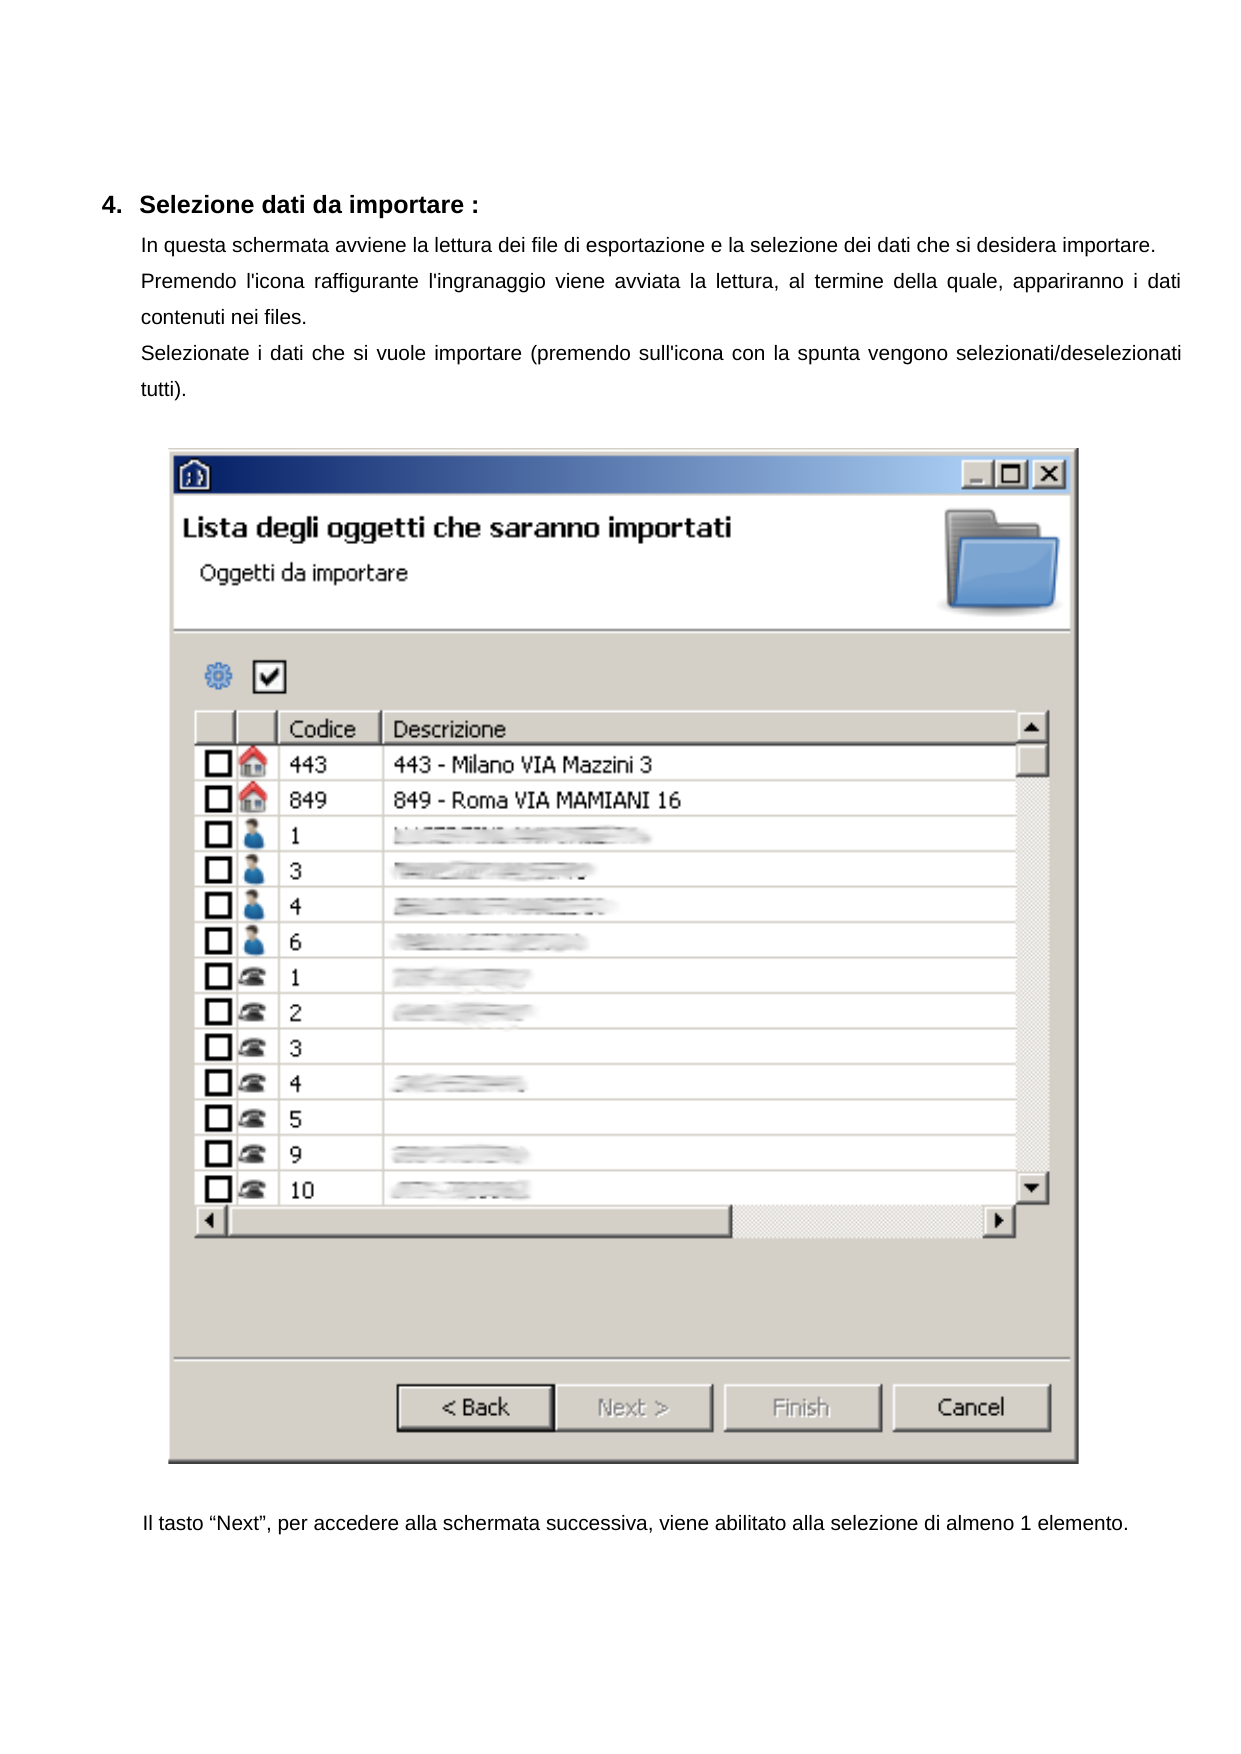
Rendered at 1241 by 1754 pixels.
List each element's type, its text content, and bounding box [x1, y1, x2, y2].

picture [168, 448, 1079, 1464]
text In questa schermata avviene la lettura dei file di esportazione e la selezione dei dati che si desidera importare. [141, 233, 1183, 257]
list Selezione dati da importare : [102, 190, 1183, 219]
text Il tasto “Next”, per accedere alla schermata successiva, viene abilitato alla selezione di almeno 1 elemento. [142, 1511, 1183, 1535]
text Selezionate i dati che si vuole importare (premendo sull'icona con la spunta vengono selezionati/deselezionati tutti). [141, 341, 1183, 401]
text Premendo l'icona raffigurante l'ingranaggio viene avviata la lettura, al termine della quale, appariranno i dati contenuti nei files. [141, 269, 1183, 329]
